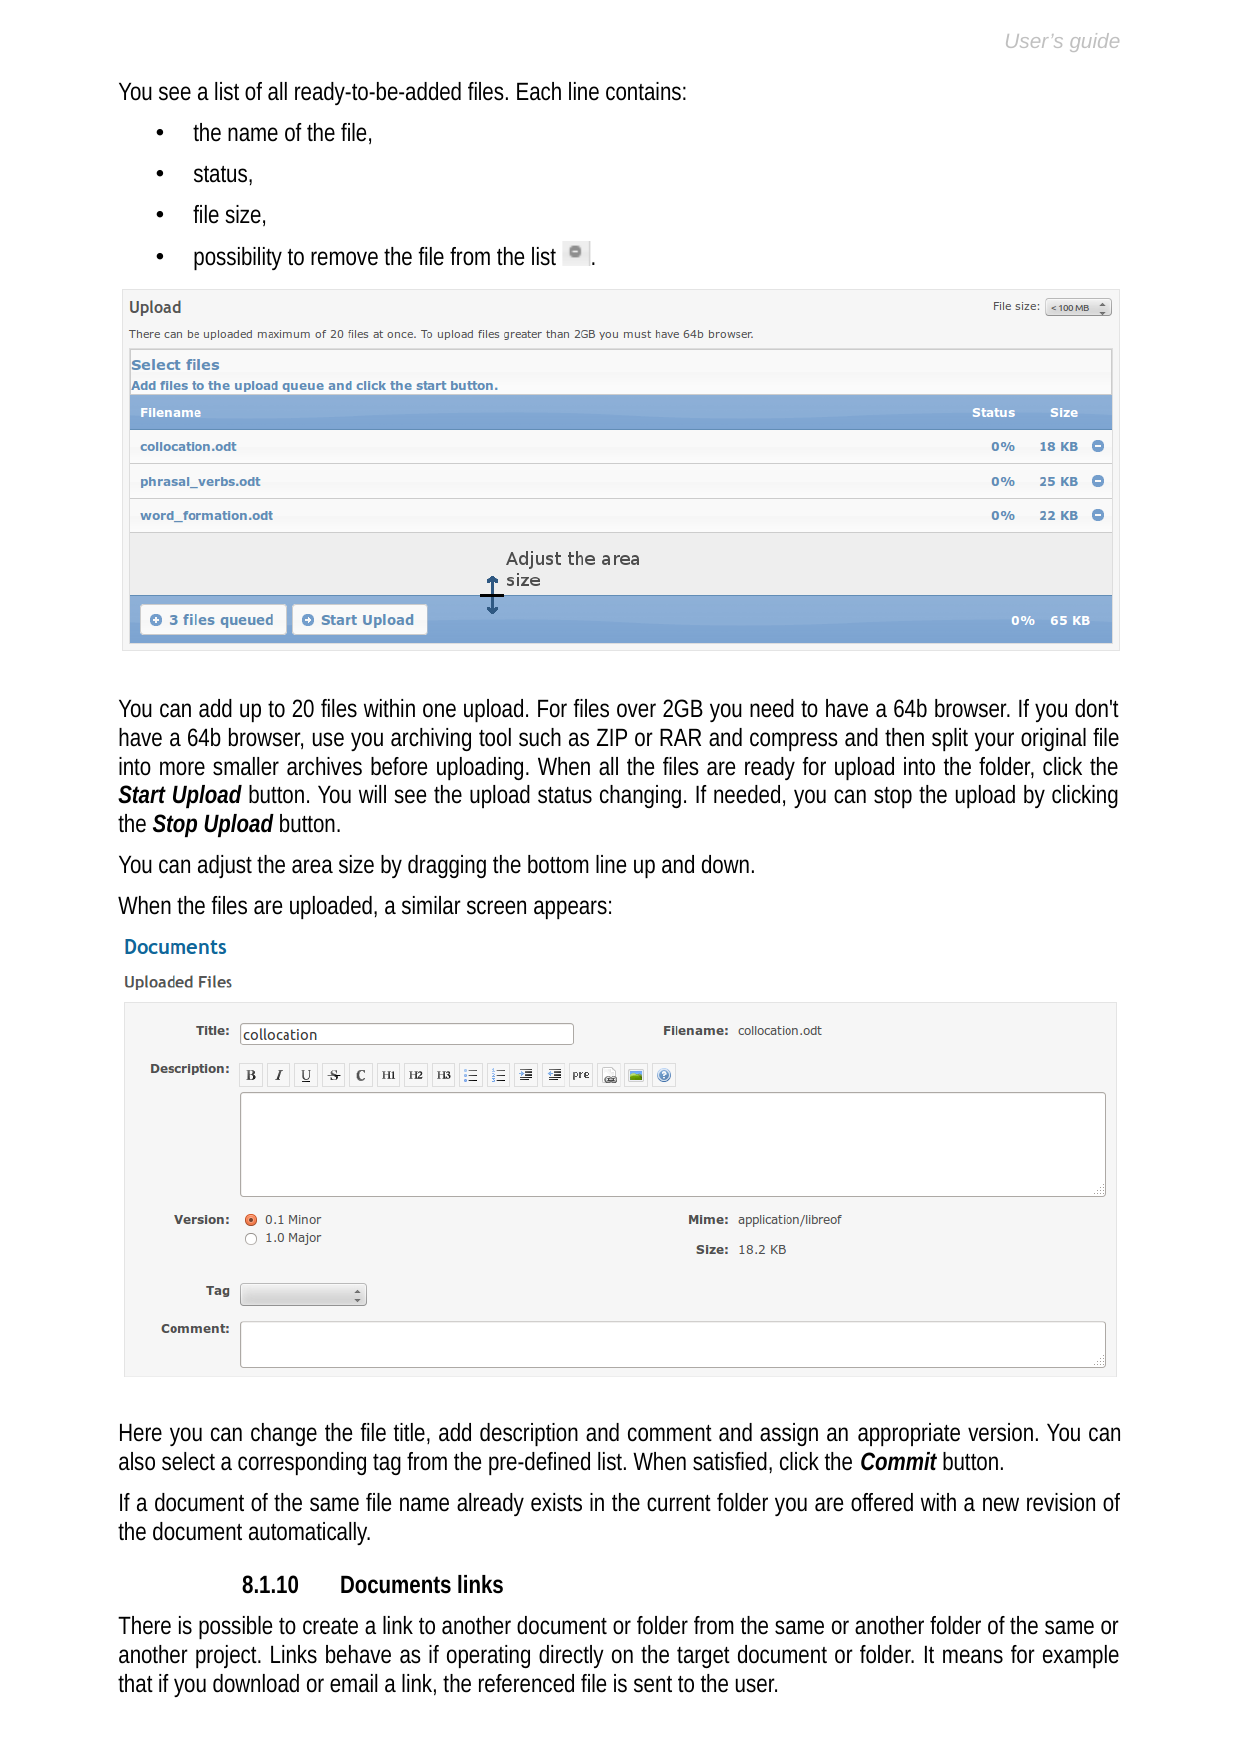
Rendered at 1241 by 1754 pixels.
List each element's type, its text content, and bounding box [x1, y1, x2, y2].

list possibility to remove the file from the list . [156, 242, 1122, 271]
picture [118, 283, 1123, 653]
text If a document of the same file name already exists in the current folder you are offered with a new revision of the document automatically. [118, 1488, 1122, 1545]
list file size, [156, 201, 1122, 229]
text You can adjust the area size by dragging the bottom line up and down. [118, 850, 1122, 879]
text When the files are uploaded, a similar screen appears: [118, 891, 1122, 920]
picture [118, 932, 1123, 1377]
text Here you can change the file title, add description and comment and assign an appropriate version. You can also select a corresponding tag from the pre-defined list. When satisfied, click the Commit button. [118, 1418, 1122, 1475]
text You see a list of all ready-to-be-added files. Each line contains: [118, 77, 1122, 105]
picture [562, 241, 591, 266]
list status, [156, 159, 1122, 188]
text You can add up to 20 files within one upload. For files over 2GB you need to have a 64b browser. If you don't have a 64b browser, use you archiving tool such as ZIP or RAR and compress and then split your original file into more smaller archives before uploading. When all the files are ready for upload into the folder, click the Start Upload button. You will see the upload status changing. If needed, you can stop the upload by clicking the Stop Upload button. [118, 694, 1122, 837]
list the name of the file, [156, 118, 1122, 147]
text There is possible to create a link to another document or folder from the same or another folder of the same or another project. Links behave as if operating directly on the target document or folder. It means for example that if you download or email a link, the referenced file is sent to the user. [118, 1611, 1122, 1697]
subtitle Documents links [236, 1570, 1122, 1599]
